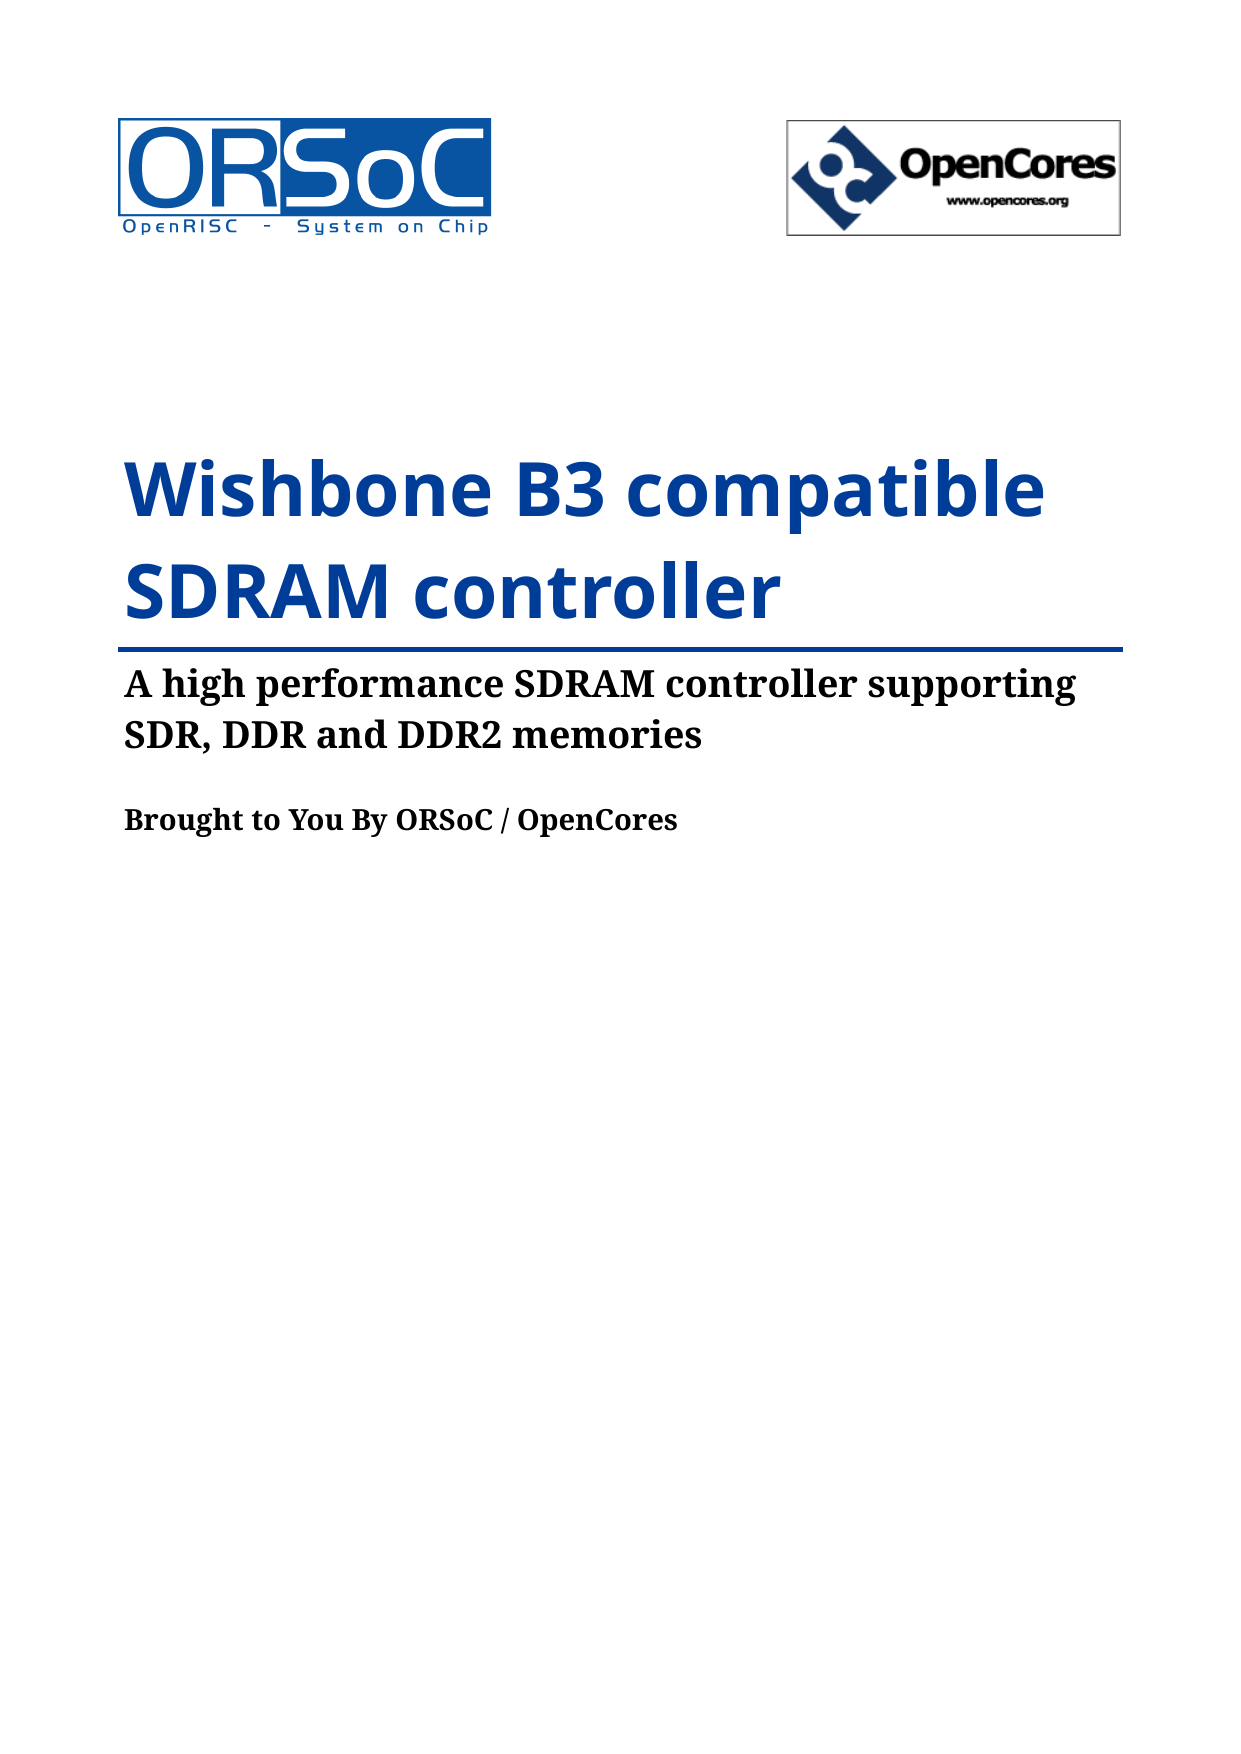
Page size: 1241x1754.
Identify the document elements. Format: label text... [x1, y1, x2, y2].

table_cell Brought to You By ORSoC / OpenCores [118, 794, 1122, 895]
table_header Wishbone B3 compatible SDRAM controller [118, 295, 1122, 647]
picture [786, 120, 1121, 236]
picture [118, 118, 492, 235]
table_cell A high performance SDRAM controller supporting SDR, DDR and DDR2 memories [118, 652, 1122, 794]
